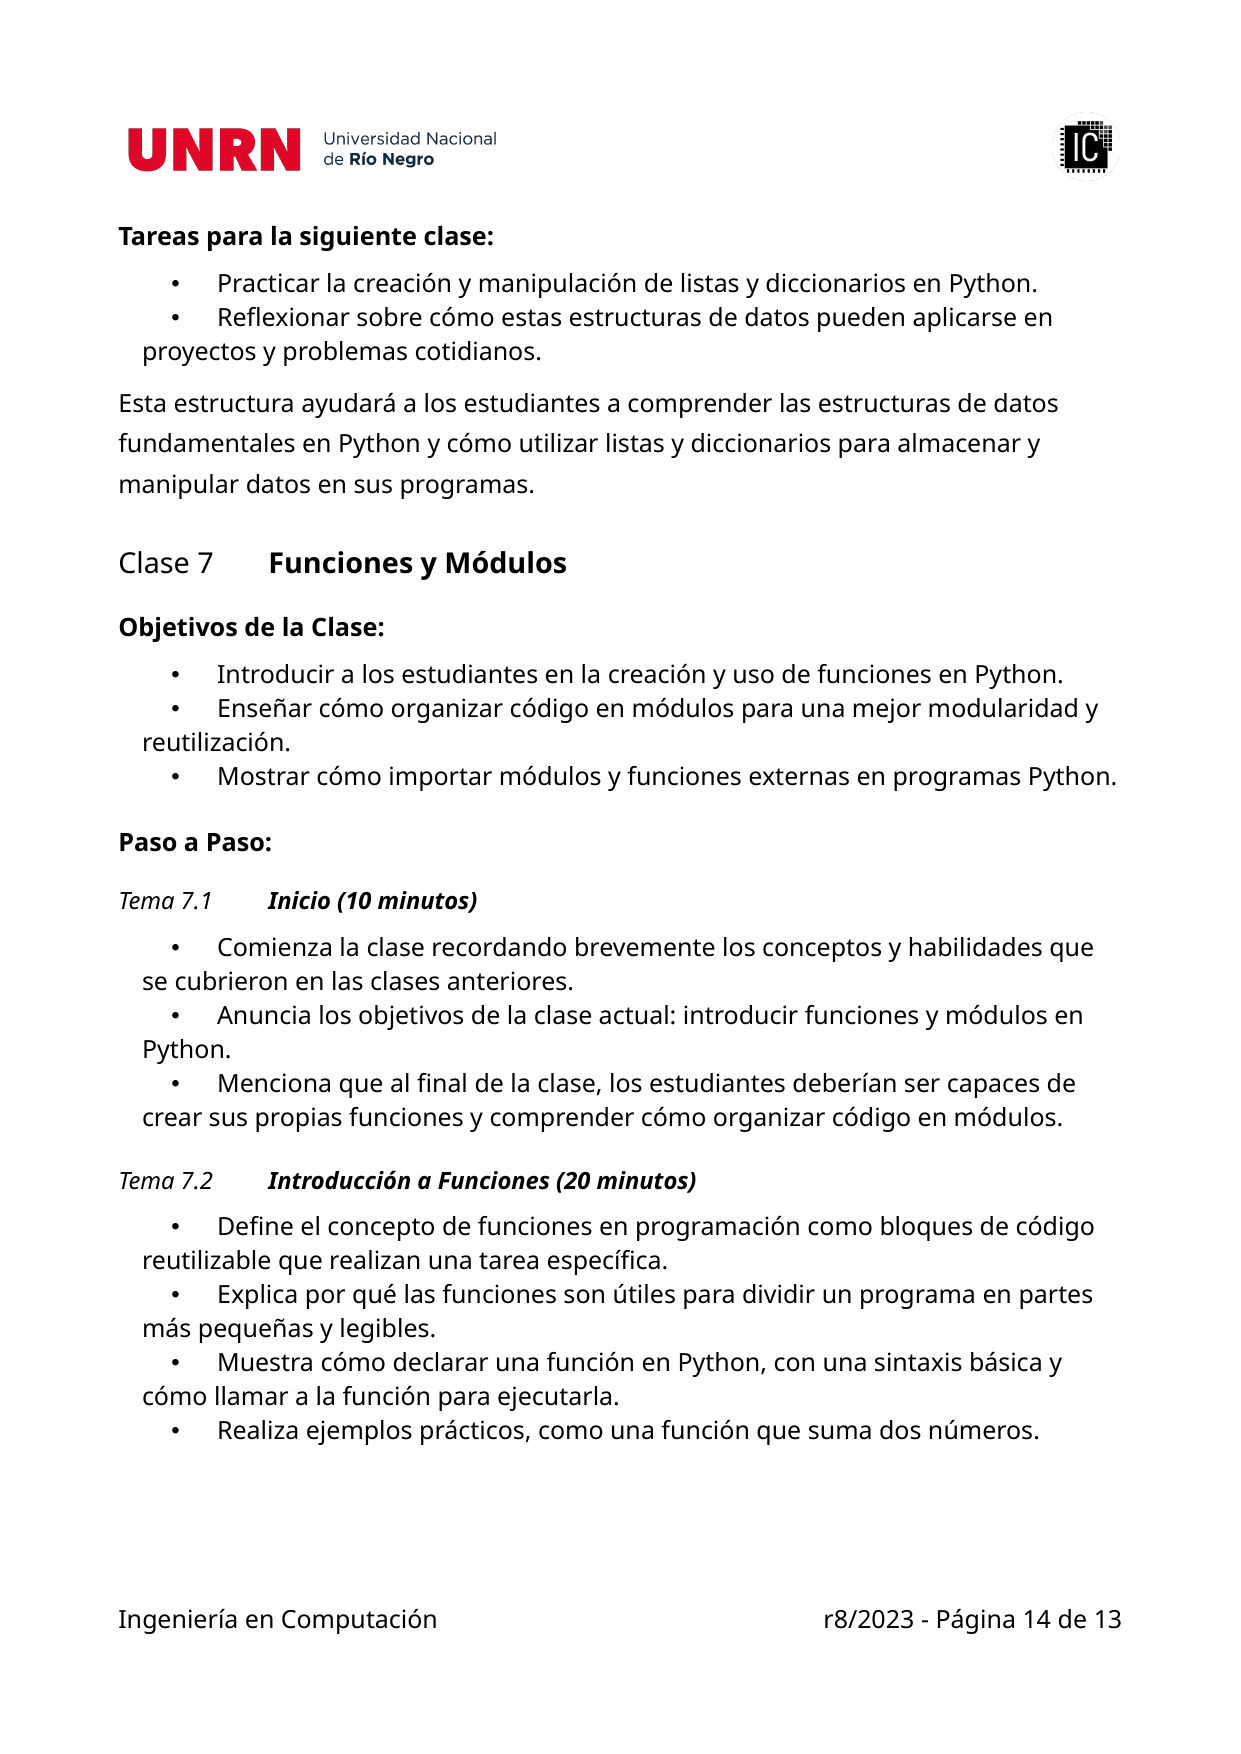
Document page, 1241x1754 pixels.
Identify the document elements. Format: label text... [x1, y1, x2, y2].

list Mostrar cómo importar módulos y funciones externas en programas Python. [142, 758, 1122, 793]
text Esta estructura ayudará a los estudiantes a comprender las estructuras de datos fundamentales en Python y cómo utilizar listas y diccionarios para almacenar y manipular datos en sus programas. [118, 385, 1122, 501]
list Explica por qué las funciones son útiles para dividir un programa en partes más pequeñas y legibles. [142, 1277, 1122, 1345]
list Menciona que al final de la clase, los estudiantes deberían ser capaces de crear sus propias funciones y comprender cómo organizar código en módulos. [142, 1065, 1122, 1133]
list Practicar la creación y manipulación de listas y diccionarios en Python. [142, 265, 1122, 299]
subtitle Paso a Paso: [118, 825, 1122, 859]
subtitle Introducción a Funciones (20 minutos) [118, 1164, 1122, 1196]
list Reflexionar sobre cómo estas estructuras de datos pueden aplicarse en proyectos y problemas cotidianos. [142, 299, 1122, 368]
list Realiza ejemplos prácticos, como una función que suma dos números. [142, 1413, 1122, 1447]
list Define el concepto de funciones en programación como bloques de código reutilizable que realizan una tarea específica. [142, 1209, 1122, 1277]
subtitle Tareas para la siguiente clase: [118, 218, 1122, 253]
picture [1052, 112, 1121, 181]
subtitle Inicio (10 minutos) [118, 884, 1122, 917]
list Introducir a los estudiantes en la creación y uso de funciones en Python. [142, 656, 1122, 690]
subtitle Objetivos de la Clase: [118, 609, 1122, 644]
list Muestra cómo declarar una función en Python, con una sintaxis básica y cómo llamar a la función para ejecutarla. [142, 1345, 1122, 1413]
picture [118, 118, 505, 180]
subtitle Funciones y Módulos [118, 543, 1122, 582]
list Comienza la clase recordando brevemente los conceptos y habilidades que se cubrieron en las clases anteriores. [142, 929, 1122, 997]
list Anuncia los objetivos de la clase actual: introducir funciones y módulos en Python. [142, 997, 1122, 1065]
list Enseñar cómo organizar código en módulos para una mejor modularidad y reutilización. [142, 690, 1122, 758]
